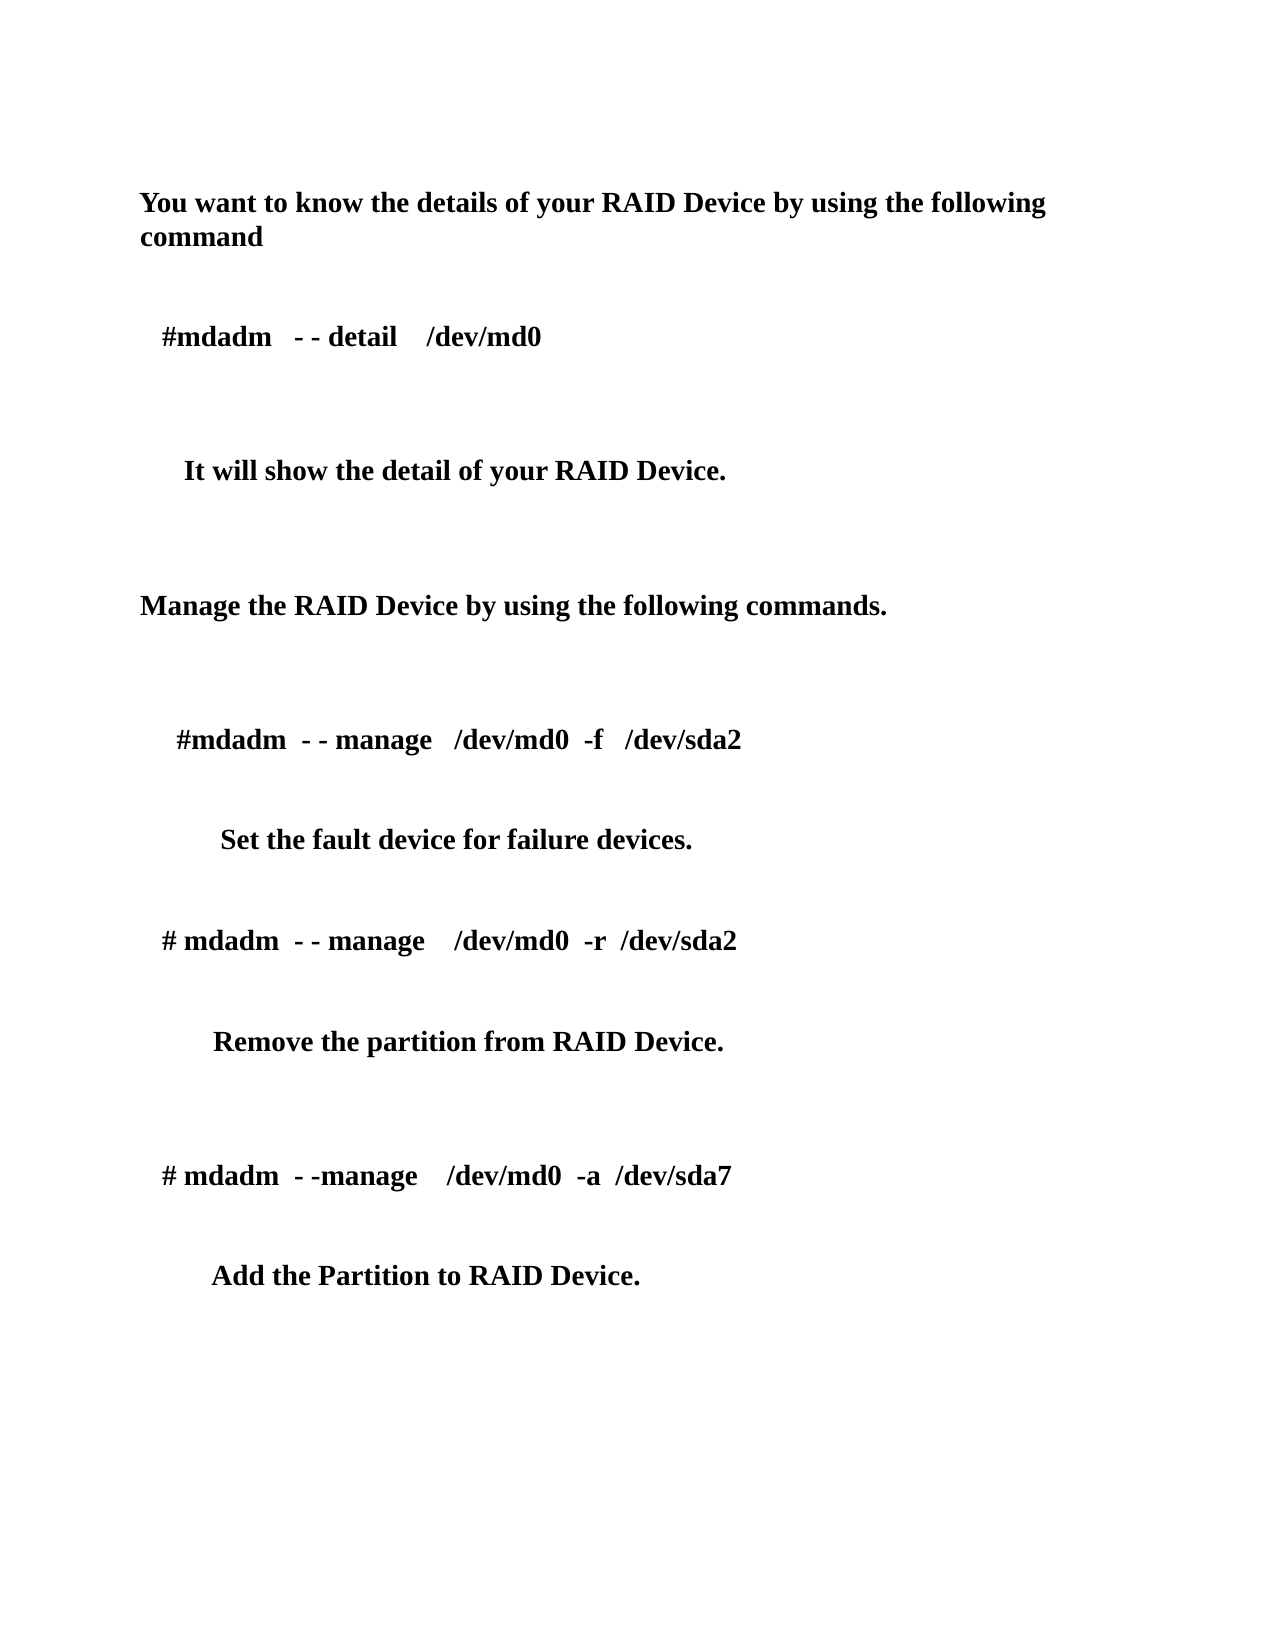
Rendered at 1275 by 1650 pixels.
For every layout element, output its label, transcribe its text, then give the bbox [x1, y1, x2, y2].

text It will show the detail of your RAID Device. [118, 453, 1157, 487]
text Manage the RAID Device by using the following commands. [118, 588, 1157, 621]
text Add the Partition to RAID Device. [118, 1258, 1157, 1292]
text #mdadm - - manage /dev/md0 -f /dev/sda2 [118, 722, 1157, 755]
text # mdadm - -manage /dev/md0 -a /dev/sda7 [118, 1158, 1157, 1191]
text command [118, 219, 1157, 252]
text Set the fault device for failure devices. [118, 822, 1157, 856]
text Remove the partition from RAID Device. [118, 1024, 1157, 1057]
text #mdadm - - detail /dev/md0 [118, 319, 1157, 353]
text # mdadm - - manage /dev/md0 -r /dev/sda2 [118, 923, 1157, 957]
text You want to know the details of your RAID Device by using the following [118, 185, 1157, 219]
